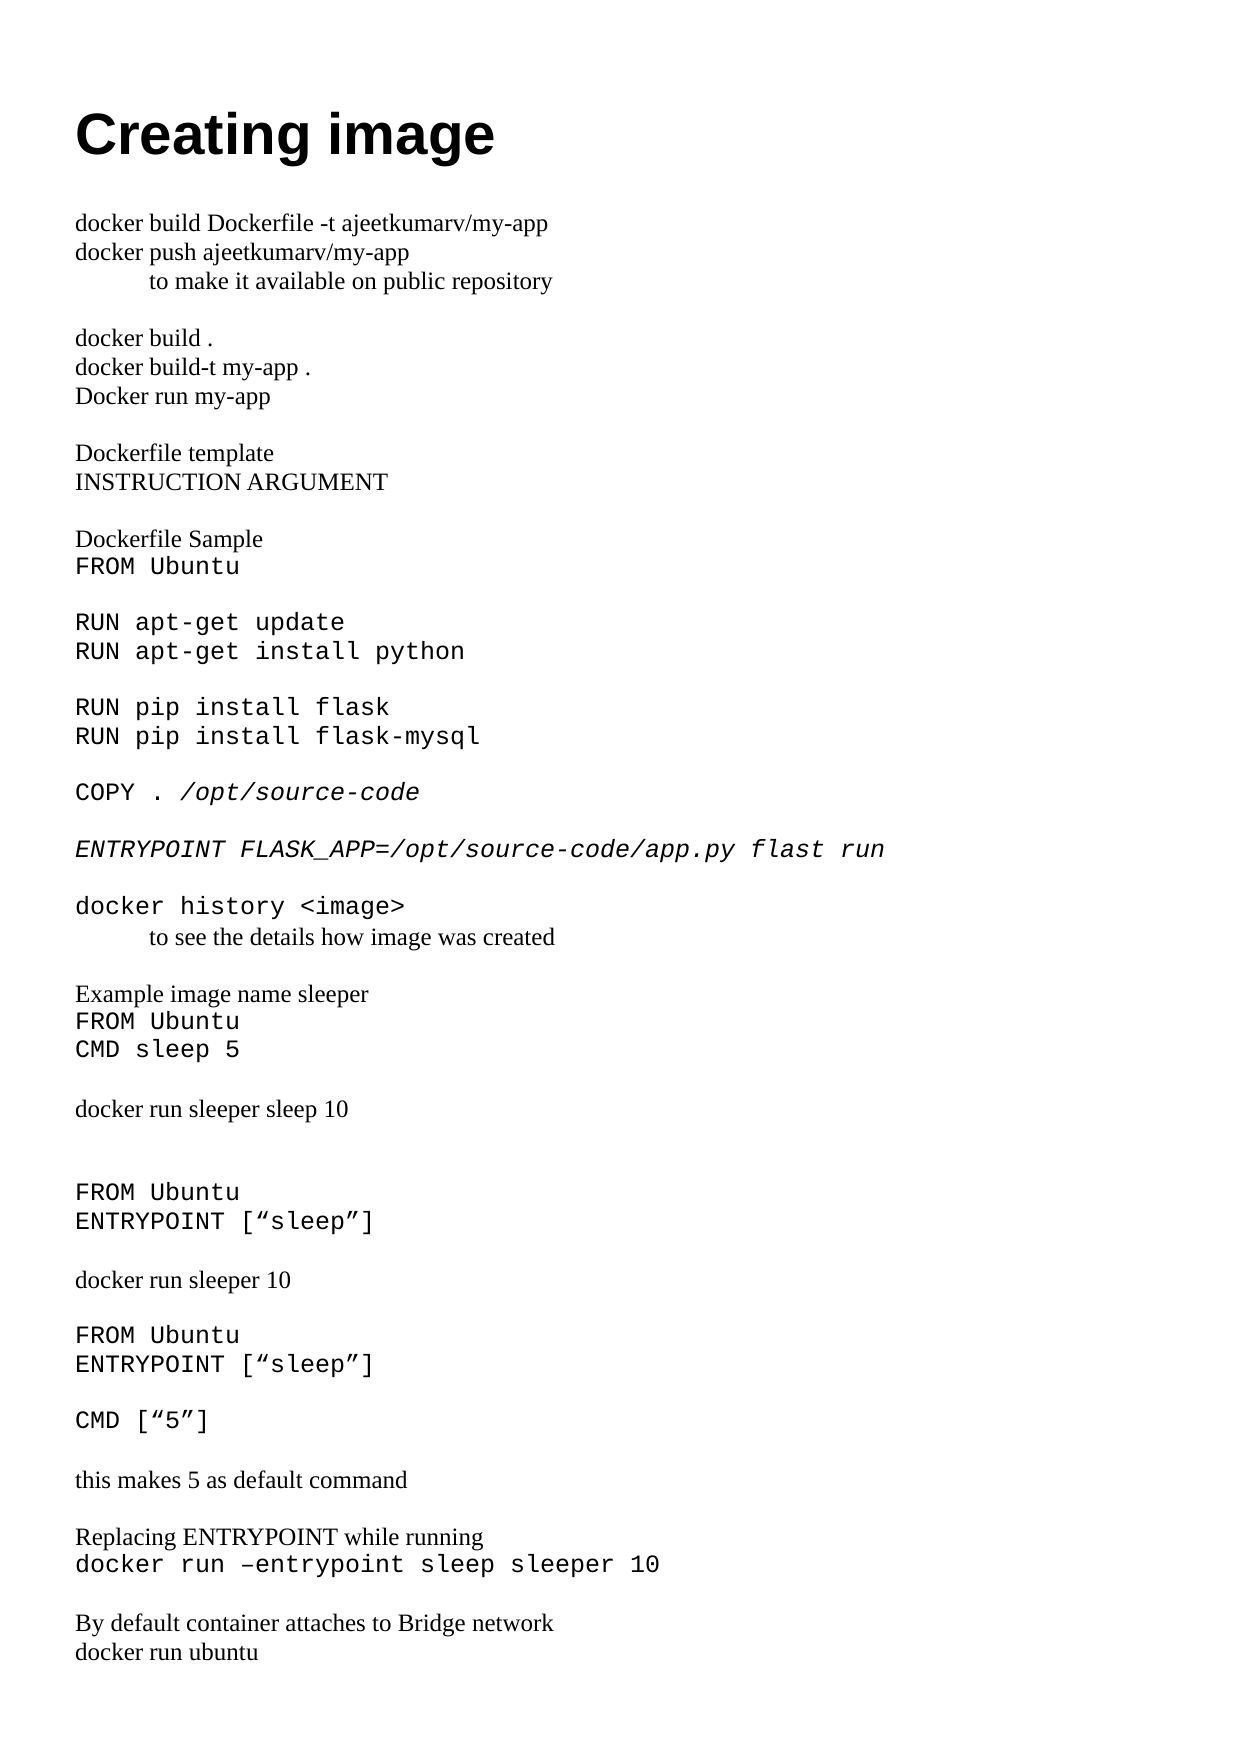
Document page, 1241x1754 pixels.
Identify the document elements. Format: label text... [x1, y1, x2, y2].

text RUN pip install flask-mysql [75, 723, 1165, 752]
text FROM Ubuntu [75, 553, 1165, 582]
text Docker run my-app [75, 381, 1165, 409]
text docker build . [75, 323, 1165, 352]
text docker history <image> [75, 894, 1165, 922]
text RUN pip install flask [75, 695, 1165, 723]
text ENTRYPOINT FLASK_APP=/opt/source-code/app.py flast run [75, 837, 1165, 865]
text RUN apt-get install python [75, 638, 1165, 667]
text FROM Ubuntu [75, 1180, 1165, 1208]
title Creating image [75, 100, 1165, 167]
text this makes 5 as default command [75, 1465, 1165, 1494]
text to make it available on public repository [75, 266, 1165, 294]
text docker run ubuntu [75, 1637, 1165, 1666]
text RUN apt-get update [75, 610, 1165, 638]
text Replacing ENTRYPOINT while running [75, 1522, 1165, 1551]
text By default container attaches to Bridge network [75, 1608, 1165, 1637]
text FROM Ubuntu [75, 1323, 1165, 1351]
text Dockerfile Sample [75, 524, 1165, 553]
text docker push ajeetkumarv/my-app [75, 237, 1165, 266]
text COPY . /opt/source-code [75, 780, 1165, 808]
text docker build Dockerfile -t ajeetkumarv/my-app [75, 208, 1165, 237]
text to see the details how image was created [75, 922, 1165, 951]
text Example image name sleeper [75, 979, 1165, 1008]
text ENTRYPOINT [“sleep”] [75, 1351, 1165, 1379]
text Dockerfile template [75, 438, 1165, 467]
text ENTRYPOINT [“sleep”] [75, 1208, 1165, 1237]
text docker run sleeper sleep 10 [75, 1094, 1165, 1122]
text docker run sleeper 10 [75, 1265, 1165, 1294]
text docker run –entrypoint sleep sleeper 10 [75, 1551, 1165, 1579]
text CMD sleep 5 [75, 1037, 1165, 1065]
text CMD [“5”] [75, 1408, 1165, 1436]
text FROM Ubuntu [75, 1008, 1165, 1037]
text INSTRUCTION ARGUMENT [75, 467, 1165, 496]
text docker build-t my-app . [75, 352, 1165, 381]
